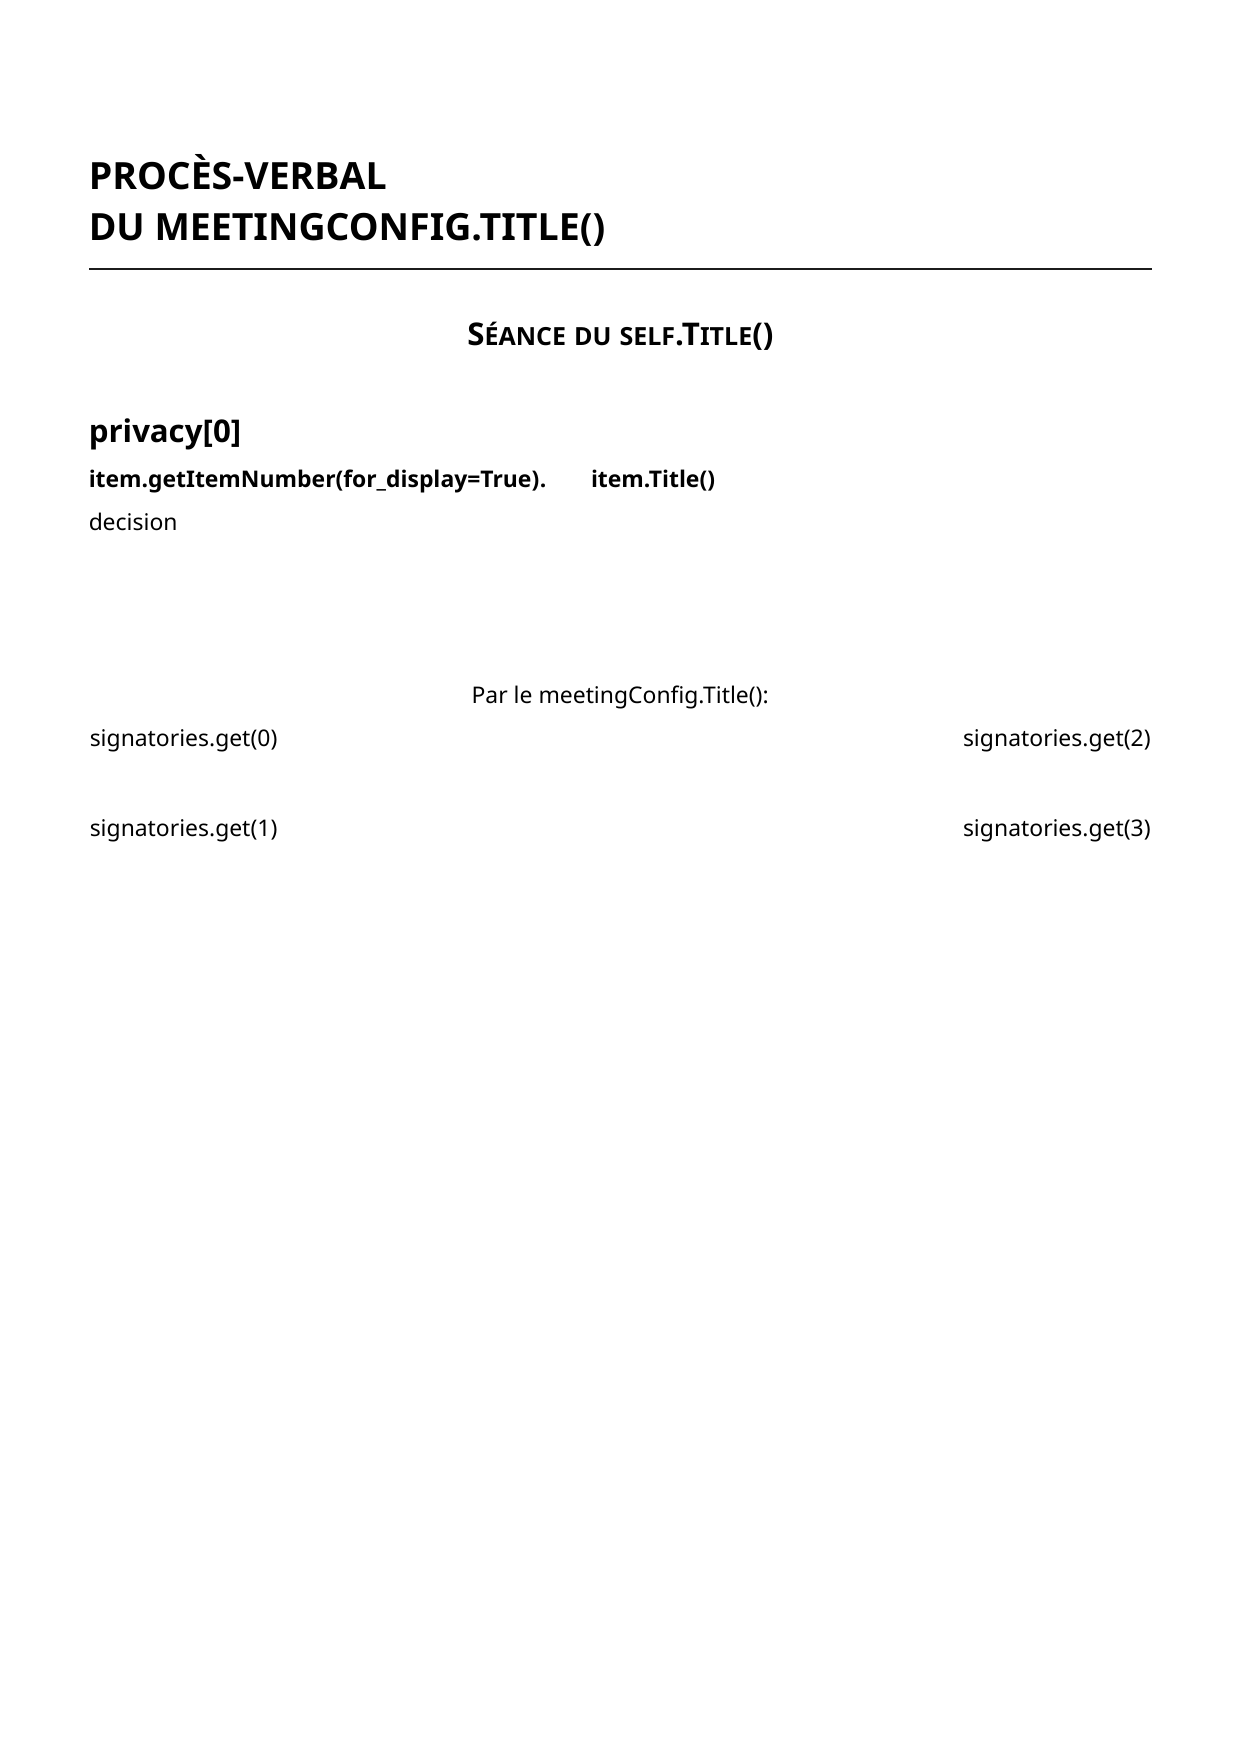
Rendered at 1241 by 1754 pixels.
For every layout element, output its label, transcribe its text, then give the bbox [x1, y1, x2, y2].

title DU meetingConfig.Title() [88, 200, 1152, 251]
title Procès-verbal [88, 149, 1152, 200]
text privacy[0] [88, 409, 1152, 452]
text item.getItemNumber(for_display=True). item.Title() [88, 463, 1152, 494]
table_cell signatories.get(0) signatories.get(1) [90, 722, 651, 843]
text decision [88, 506, 1152, 538]
table_cell signatories.get(2) signatories.get(3) [651, 722, 1151, 843]
title Séance du self.Title() [88, 312, 1152, 354]
table_header Par le meetingConfig.Title(): [90, 679, 1151, 722]
